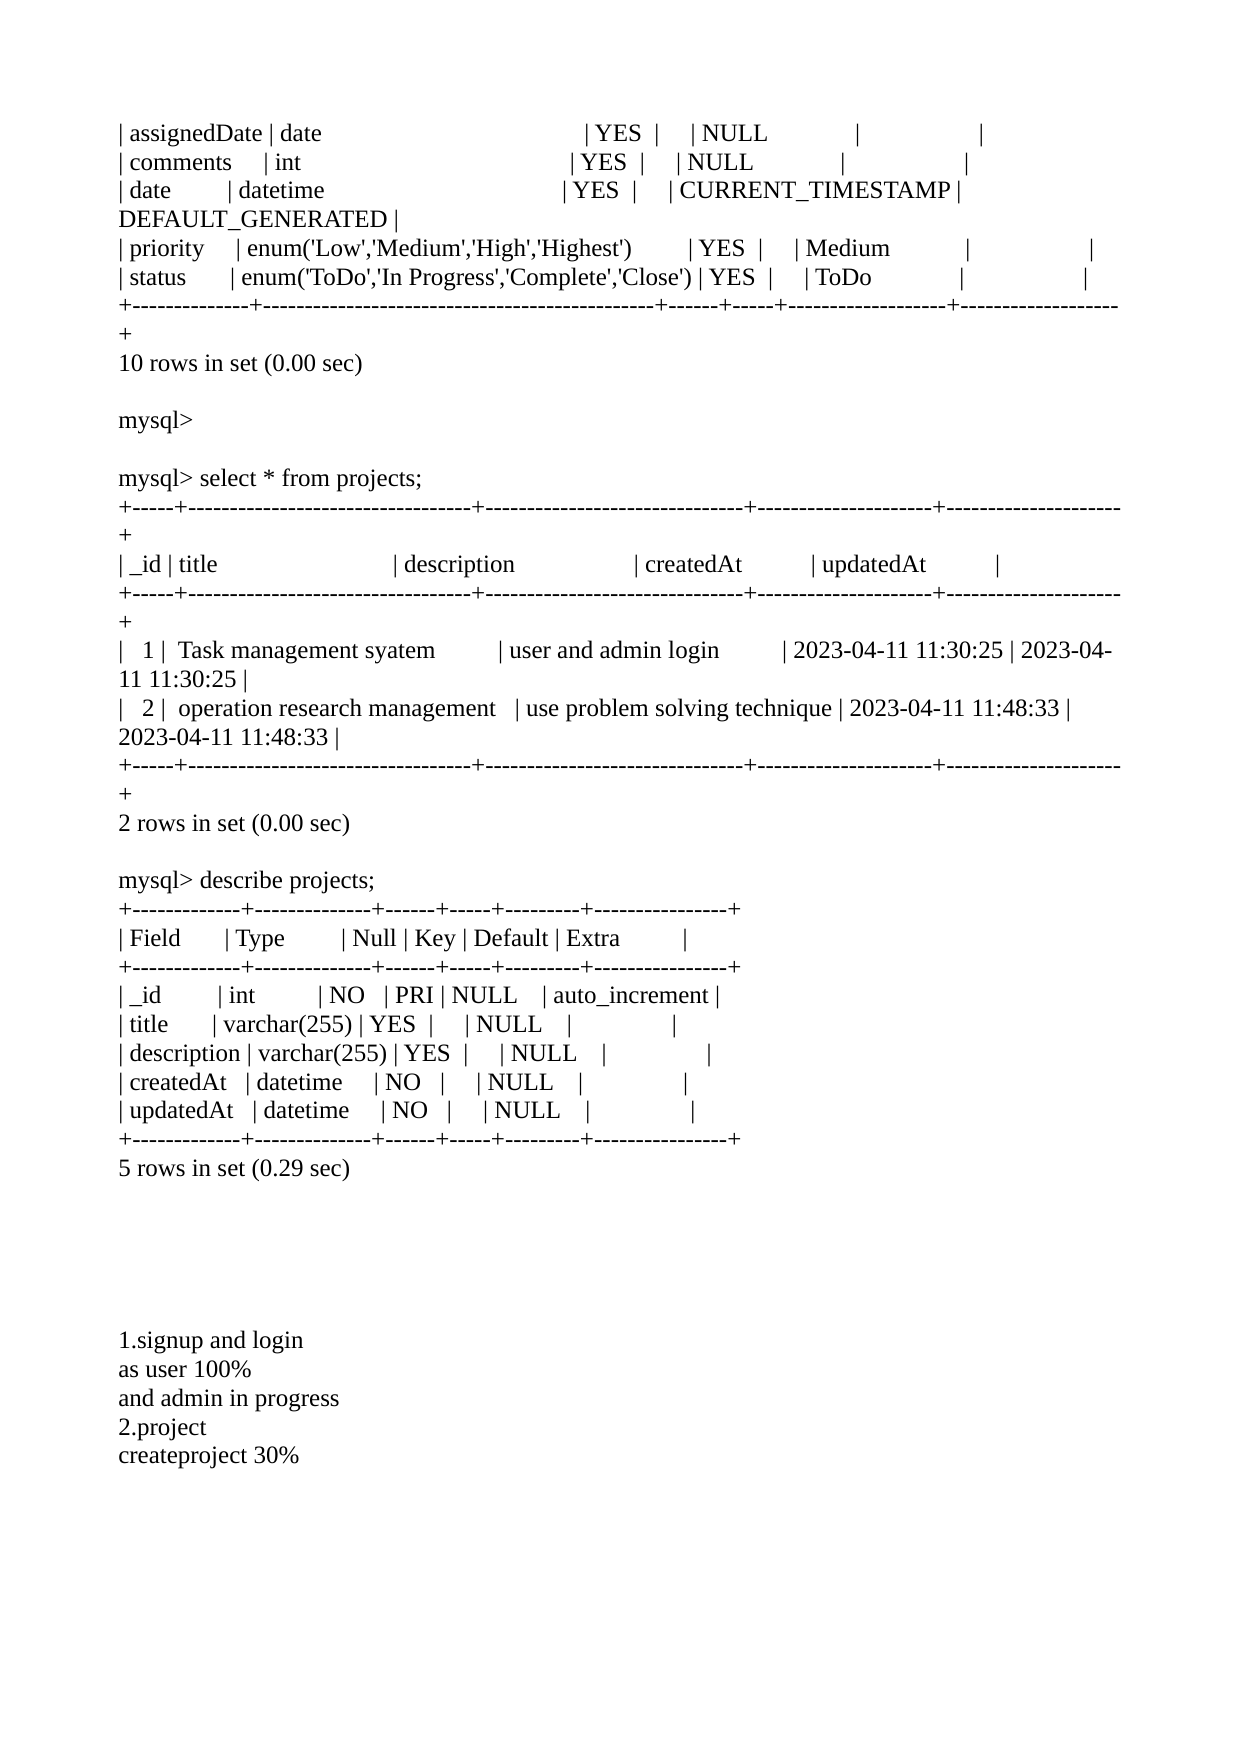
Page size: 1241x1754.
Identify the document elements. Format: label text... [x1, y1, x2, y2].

text +-------------+--------------+------+-----+---------+----------------+ [118, 952, 1122, 981]
text | _id | title | description | createdAt | updatedAt | [118, 549, 1122, 578]
text +-------------+--------------+------+-----+---------+----------------+ [118, 1124, 1122, 1153]
text 1.signup and login [118, 1326, 1122, 1354]
text +-----+----------------------------------+-------------------------------+---------------------+---------------------+ [118, 751, 1122, 808]
text createproject 30% [118, 1441, 1122, 1469]
text mysql> select * from projects; [118, 463, 1122, 492]
text 2 rows in set (0.00 sec) [118, 808, 1122, 837]
text | title | varchar(255) | YES | | NULL | | [118, 1009, 1122, 1038]
text +--------------+-----------------------------------------------+------+-----+-------------------+-------------------+ [118, 291, 1122, 348]
text 5 rows in set (0.29 sec) [118, 1153, 1122, 1182]
text | Field | Type | Null | Key | Default | Extra | [118, 923, 1122, 952]
text | _id | int | NO | PRI | NULL | auto_increment | [118, 981, 1122, 1009]
text | status | enum('ToDo','In Progress','Complete','Close') | YES | | ToDo | | [118, 262, 1122, 291]
text | date | datetime | YES | | CURRENT_TIMESTAMP | DEFAULT_GENERATED | [118, 176, 1122, 233]
text | 1 | Task management syatem | user and admin login | 2023-04-11 11:30:25 | 2023-04-11 11:30:25 | [118, 636, 1122, 693]
text | assignedDate | date | YES | | NULL | | [118, 118, 1122, 147]
text +-----+----------------------------------+-------------------------------+---------------------+---------------------+ [118, 492, 1122, 549]
text | comments | int | YES | | NULL | | [118, 147, 1122, 176]
text mysql> describe projects; [118, 866, 1122, 894]
text +-----+----------------------------------+-------------------------------+---------------------+---------------------+ [118, 578, 1122, 636]
text mysql> [118, 406, 1122, 434]
text | 2 | operation research management | use problem solving technique | 2023-04-11 11:48:33 | 2023-04-11 11:48:33 | [118, 693, 1122, 751]
text | priority | enum('Low','Medium','High','Highest') | YES | | Medium | | [118, 233, 1122, 262]
text 2.project [118, 1412, 1122, 1441]
text 10 rows in set (0.00 sec) [118, 348, 1122, 377]
text and admin in progress [118, 1383, 1122, 1412]
text | description | varchar(255) | YES | | NULL | | [118, 1038, 1122, 1067]
text as user 100% [118, 1354, 1122, 1383]
text | updatedAt | datetime | NO | | NULL | | [118, 1096, 1122, 1124]
text +-------------+--------------+------+-----+---------+----------------+ [118, 894, 1122, 923]
text | createdAt | datetime | NO | | NULL | | [118, 1067, 1122, 1096]
